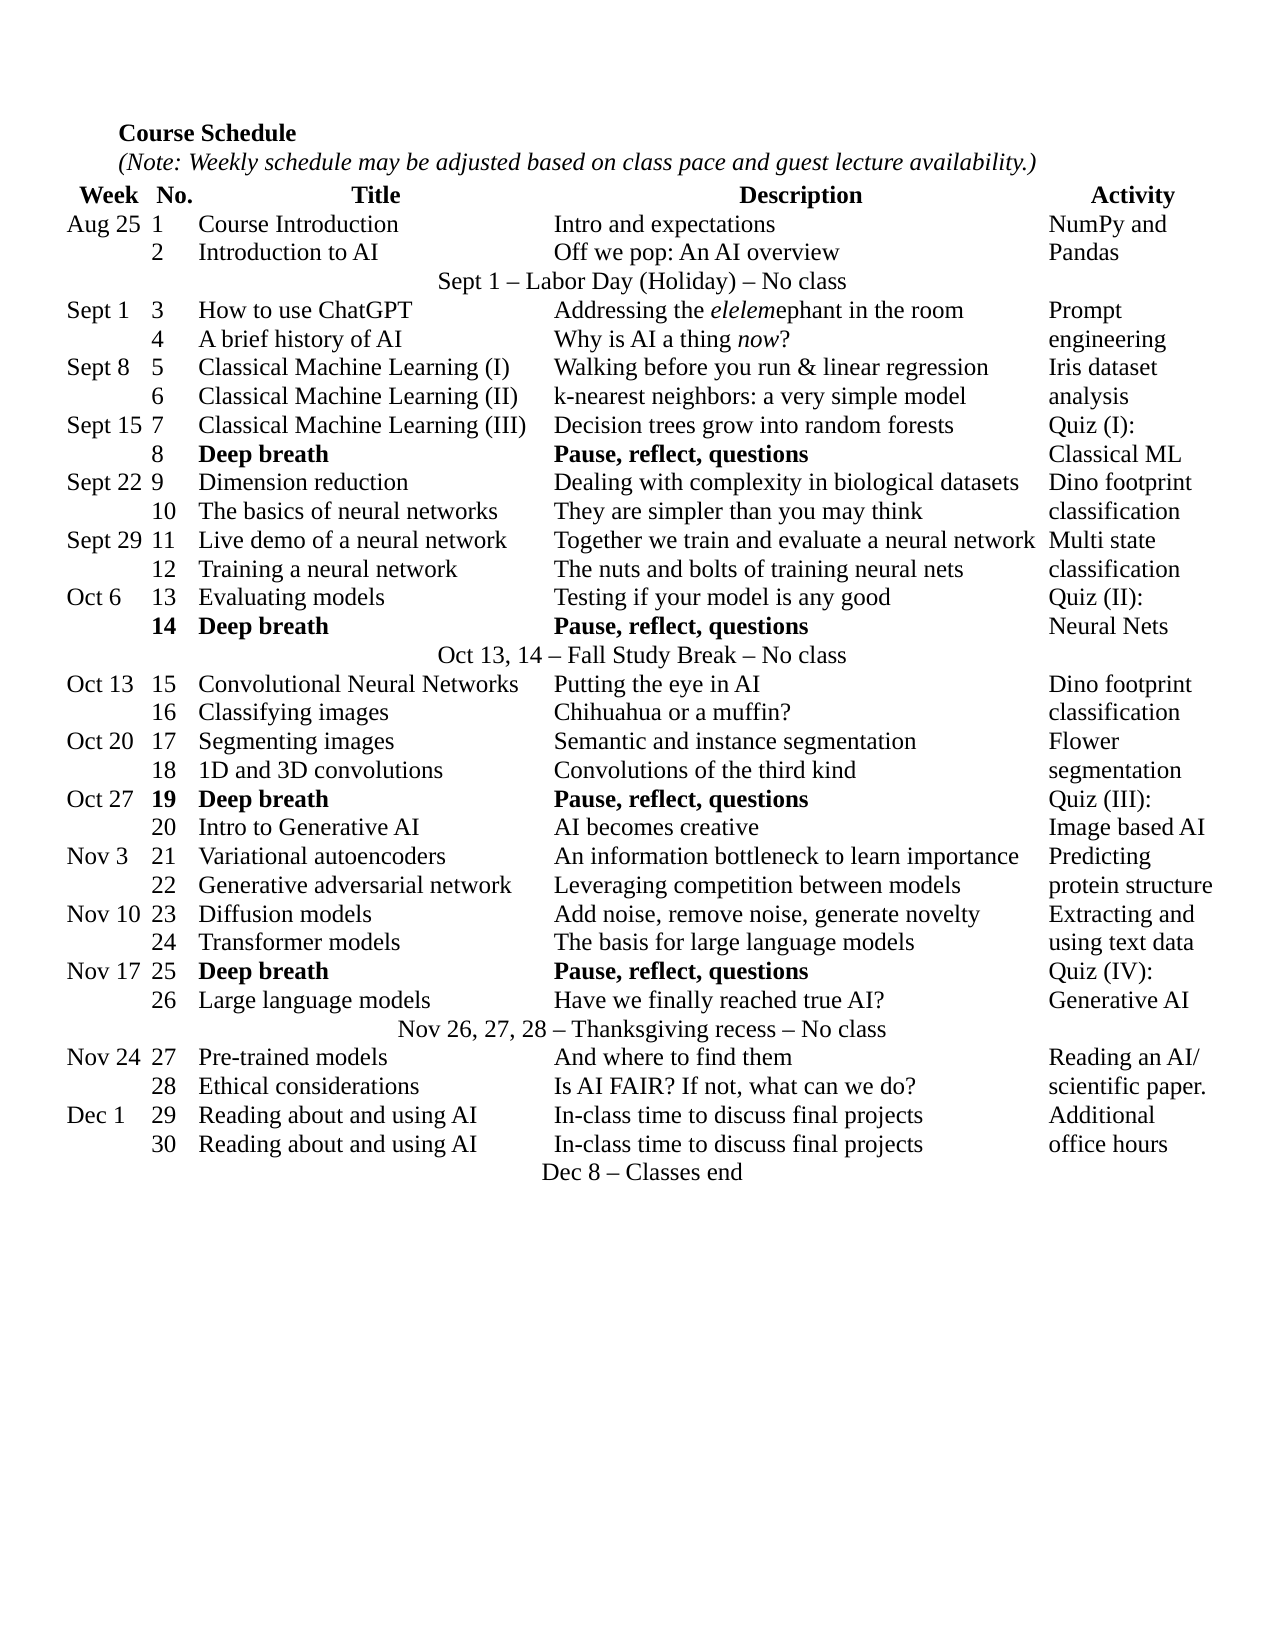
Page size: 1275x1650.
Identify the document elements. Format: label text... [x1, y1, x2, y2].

table_cell Predicting protein structure [1048, 841, 1217, 899]
table_cell Quiz (III): Image based AI [1048, 784, 1217, 841]
table_cell [66, 755, 151, 784]
table_cell Oct 13 [66, 669, 151, 697]
table_cell Generative adversarial network [198, 870, 553, 899]
table_cell Convolutional Neural Networks [198, 669, 553, 697]
table_cell 6 [151, 381, 198, 410]
table_cell And where to find them [554, 1043, 1048, 1071]
table_cell 19 [151, 784, 198, 812]
table_cell [66, 813, 151, 841]
table_cell Classical Machine Learning (II) [198, 381, 553, 410]
table_cell 9 [151, 468, 198, 496]
table_cell The basics of neural networks [198, 496, 553, 525]
table_cell 10 [151, 496, 198, 525]
table_cell Convolutions of the third kind [554, 755, 1048, 784]
table_cell Pause, reflect, questions [554, 611, 1048, 640]
table_header Activity [1048, 180, 1217, 209]
table_cell A brief history of AI [198, 324, 553, 352]
table_cell Sept 29 [66, 525, 151, 554]
table_cell Sept 8 [66, 353, 151, 381]
table_cell 25 [151, 956, 198, 985]
table_cell Nov 10 [66, 899, 151, 927]
table_cell 3 [151, 295, 198, 324]
table_cell Nov 17 [66, 956, 151, 985]
table_cell Dino footprint classification [1048, 468, 1217, 525]
table_cell Dino footprint classification [1048, 669, 1217, 726]
table_cell Reading about and using AI [198, 1129, 553, 1157]
table_cell Is AI FAIR? If not, what can we do? [554, 1071, 1048, 1100]
table_cell [66, 1071, 151, 1100]
table_cell Extracting and using text data [1048, 899, 1217, 956]
table_cell Oct 27 [66, 784, 151, 812]
table_cell Pause, reflect, questions [554, 956, 1048, 985]
table_cell 16 [151, 698, 198, 726]
table_cell 15 [151, 669, 198, 697]
table_cell [66, 985, 151, 1014]
table_cell [66, 928, 151, 956]
table_cell Sept 1 – Labor Day (Holiday) – No class [66, 266, 1217, 295]
table_cell Dimension reduction [198, 468, 553, 496]
table_cell [66, 870, 151, 899]
table_cell The basis for large language models [554, 928, 1048, 956]
table_cell Reading about and using AI [198, 1100, 553, 1129]
table_cell 24 [151, 928, 198, 956]
table_cell In-class time to discuss final projects [554, 1100, 1048, 1129]
table_header Title [198, 180, 553, 209]
table_cell [66, 381, 151, 410]
table_cell 5 [151, 353, 198, 381]
table_cell 21 [151, 841, 198, 870]
subtitle Course Schedule [118, 118, 1157, 147]
table_cell 28 [151, 1071, 198, 1100]
table_cell Large language models [198, 985, 553, 1014]
table_cell Together we train and evaluate a neural network [554, 525, 1048, 554]
table_cell The nuts and bolts of training neural nets [554, 554, 1048, 582]
text (Note: Weekly schedule may be adjusted based on class pace and guest lecture availability.) [118, 147, 1157, 176]
table_cell Sept 1 [66, 295, 151, 324]
table_cell 22 [151, 870, 198, 899]
table_cell 2 [151, 238, 198, 266]
table_cell 27 [151, 1043, 198, 1071]
table_cell 26 [151, 985, 198, 1014]
table_cell 1 [151, 209, 198, 237]
table_cell Course Introduction [198, 209, 553, 237]
table_cell Dec 8 – Classes end [66, 1158, 1217, 1186]
table_cell Addressing the elelemephant in the room [554, 295, 1048, 324]
table_cell Quiz (I): Classical ML [1048, 410, 1217, 467]
table_cell Oct 13, 14 – Fall Study Break – No class [66, 640, 1217, 669]
table_cell Walking before you run & linear regression [554, 353, 1048, 381]
table_cell Off we pop: An AI overview [554, 238, 1048, 266]
table_cell Deep breath [198, 611, 553, 640]
table_cell Pause, reflect, questions [554, 784, 1048, 812]
table_cell Evaluating models [198, 583, 553, 611]
table_cell NumPy and Pandas [1048, 209, 1217, 266]
table_cell Diffusion models [198, 899, 553, 927]
table_header Description [554, 180, 1048, 209]
table_cell Dec 1 [66, 1100, 151, 1129]
table_cell Iris dataset analysis [1048, 353, 1217, 410]
table_cell [66, 496, 151, 525]
table_cell Nov 24 [66, 1043, 151, 1071]
table_cell Pre-trained models [198, 1043, 553, 1071]
table_cell Semantic and instance segmentation [554, 726, 1048, 755]
table_cell 29 [151, 1100, 198, 1129]
table_cell 30 [151, 1129, 198, 1157]
table_cell In-class time to discuss final projects [554, 1129, 1048, 1157]
table_cell Nov 3 [66, 841, 151, 870]
table_cell Leveraging competition between models [554, 870, 1048, 899]
table_cell [66, 324, 151, 352]
table_cell Introduction to AI [198, 238, 553, 266]
table_cell Decision trees grow into random forests [554, 410, 1048, 439]
table_cell Dealing with complexity in biological datasets [554, 468, 1048, 496]
table_cell Add noise, remove noise, generate novelty [554, 899, 1048, 927]
table_cell Nov 26, 27, 28 – Thanksgiving recess – No class [66, 1014, 1217, 1042]
table_cell They are simpler than you may think [554, 496, 1048, 525]
table_cell 13 [151, 583, 198, 611]
table_cell Testing if your model is any good [554, 583, 1048, 611]
table_cell 23 [151, 899, 198, 927]
table_cell Flower segmentation [1048, 726, 1217, 784]
table_cell 18 [151, 755, 198, 784]
table_cell Classical Machine Learning (III) [198, 410, 553, 439]
table_cell An information bottleneck to learn importance [554, 841, 1048, 870]
table_cell Aug 25 [66, 209, 151, 237]
table_cell Putting the eye in AI [554, 669, 1048, 697]
table_cell 12 [151, 554, 198, 582]
table_cell 1D and 3D convolutions [198, 755, 553, 784]
table_cell 11 [151, 525, 198, 554]
table_cell Deep breath [198, 956, 553, 985]
table_cell Training a neural network [198, 554, 553, 582]
table_cell AI becomes creative [554, 813, 1048, 841]
table_cell Transformer models [198, 928, 553, 956]
table_header No. [151, 180, 198, 209]
table_cell Classical Machine Learning (I) [198, 353, 553, 381]
table_cell Have we finally reached true AI? [554, 985, 1048, 1014]
table_cell 8 [151, 439, 198, 467]
table_cell Additional office hours [1048, 1100, 1217, 1157]
table_cell Quiz (II): Neural Nets [1048, 583, 1217, 640]
table_cell Oct 6 [66, 583, 151, 611]
table_cell Sept 15 [66, 410, 151, 439]
table_cell Live demo of a neural network [198, 525, 553, 554]
table_cell [66, 554, 151, 582]
table_cell Pause, reflect, questions [554, 439, 1048, 467]
table_cell 14 [151, 611, 198, 640]
table_cell Chihuahua or a muffin? [554, 698, 1048, 726]
table_cell Sept 22 [66, 468, 151, 496]
table_cell Intro to Generative AI [198, 813, 553, 841]
table_cell Ethical considerations [198, 1071, 553, 1100]
table_cell Deep breath [198, 784, 553, 812]
table_cell [66, 439, 151, 467]
table_cell Prompt engineering [1048, 295, 1217, 352]
table_cell 7 [151, 410, 198, 439]
table_cell [66, 698, 151, 726]
table_cell Deep breath [198, 439, 553, 467]
table_cell 20 [151, 813, 198, 841]
table_cell 17 [151, 726, 198, 755]
table_cell Variational autoencoders [198, 841, 553, 870]
table_cell Reading an AI/ scientific paper. [1048, 1043, 1217, 1100]
table_cell [66, 238, 151, 266]
table_cell How to use ChatGPT [198, 295, 553, 324]
table_cell k-nearest neighbors: a very simple model [554, 381, 1048, 410]
table_cell Why is AI a thing now? [554, 324, 1048, 352]
table_cell Intro and expectations [554, 209, 1048, 237]
table_cell 4 [151, 324, 198, 352]
table_cell [66, 611, 151, 640]
table_cell Classifying images [198, 698, 553, 726]
table_cell Quiz (IV): Generative AI [1048, 956, 1217, 1014]
table_cell [66, 1129, 151, 1157]
table_cell Oct 20 [66, 726, 151, 755]
table_header Week [66, 180, 151, 209]
table_cell Multi state classification [1048, 525, 1217, 582]
table_cell Segmenting images [198, 726, 553, 755]
